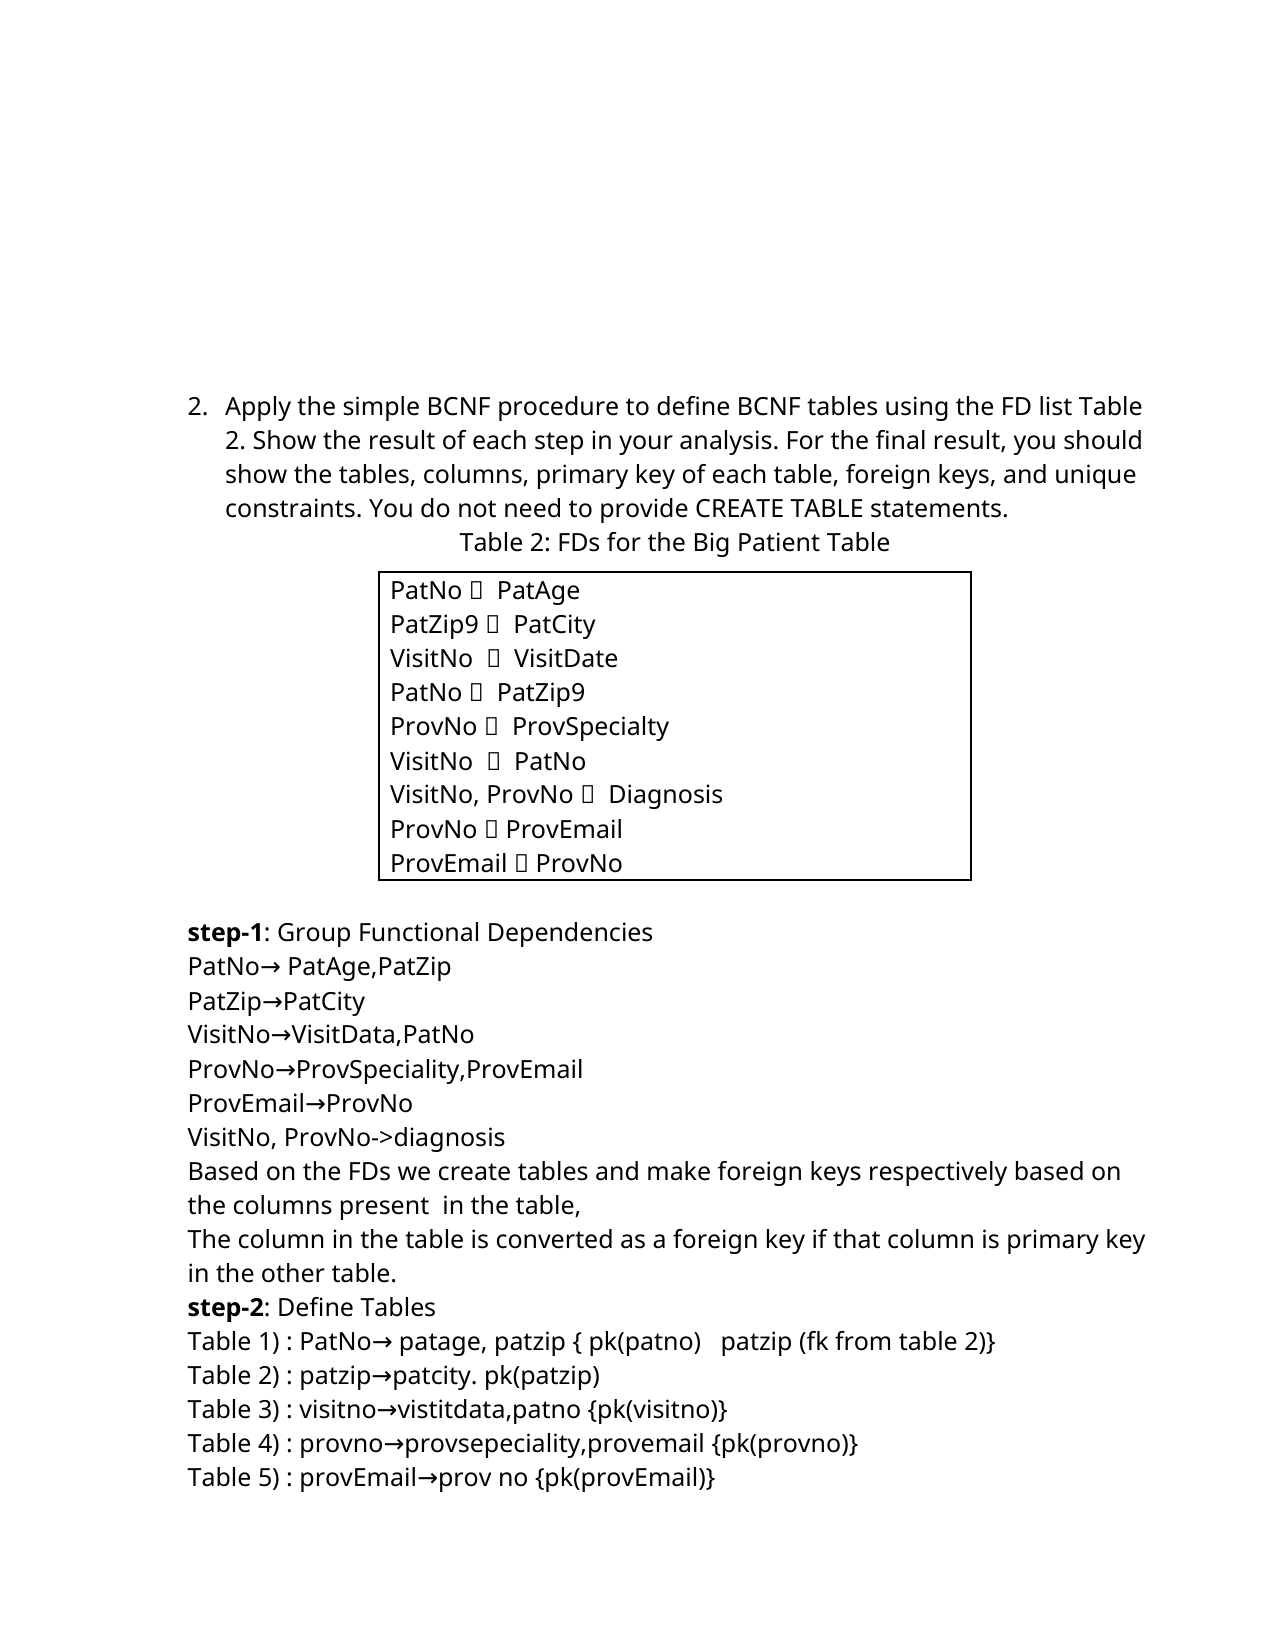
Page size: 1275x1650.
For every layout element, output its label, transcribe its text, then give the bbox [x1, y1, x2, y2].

text ProvEmail→ProvNo [187, 1085, 1162, 1119]
table_cell VisitNo  PatNo [380, 743, 970, 777]
text VisitNo, ProvNo->diagnosis [187, 1119, 1162, 1153]
text step-1: Group Functional Dependencies [187, 915, 1162, 949]
text Table 5) : provEmail→prov no {pk(provEmail)} [187, 1460, 1162, 1494]
text ProvNo→ProvSpeciality,ProvEmail [187, 1051, 1162, 1085]
text PatZip→PatCity [187, 983, 1162, 1017]
table_cell VisitNo  VisitDate PatNo  PatZip9 ProvNo  ProvSpecialty [380, 641, 970, 743]
text PatNo→ PatAge,PatZip [187, 949, 1162, 983]
table_cell PatZip9  PatCity [380, 607, 970, 641]
text step-2: Define Tables [187, 1290, 1162, 1324]
text Table 3) : visitno→vistitdata,patno {pk(visitno)} [187, 1392, 1162, 1426]
title Table 2: FDs for the Big Patient Table [187, 525, 1162, 559]
text The column in the table is converted as a foreign key if that column is primary key in the other table. [187, 1222, 1162, 1290]
text Table 1) : PatNo→ patage, patzip { pk(patno) patzip (fk from table 2)} [187, 1324, 1162, 1358]
list Apply the simple BCNF procedure to define BCNF tables using the FD list Table 2. Show the result of each step in your analysis. For the final result, you should show the tables, columns, primary key of each table, foreign keys, and unique constraints. You do not need to provide CREATE TABLE statements. [187, 388, 1162, 525]
table_header PatNo  PatAge [380, 573, 970, 607]
text Table 2) : patzip→patcity. pk(patzip) [187, 1358, 1162, 1392]
table_cell VisitNo, ProvNo  Diagnosis ProvNo  ProvEmail ProvEmail  ProvNo [380, 777, 970, 879]
text VisitNo→VisitData,PatNo [187, 1017, 1162, 1051]
text Based on the FDs we create tables and make foreign keys respectively based on the columns present in the table, [187, 1153, 1162, 1222]
text Table 4) : provno→provsepeciality,provemail {pk(provno)} [187, 1426, 1162, 1460]
